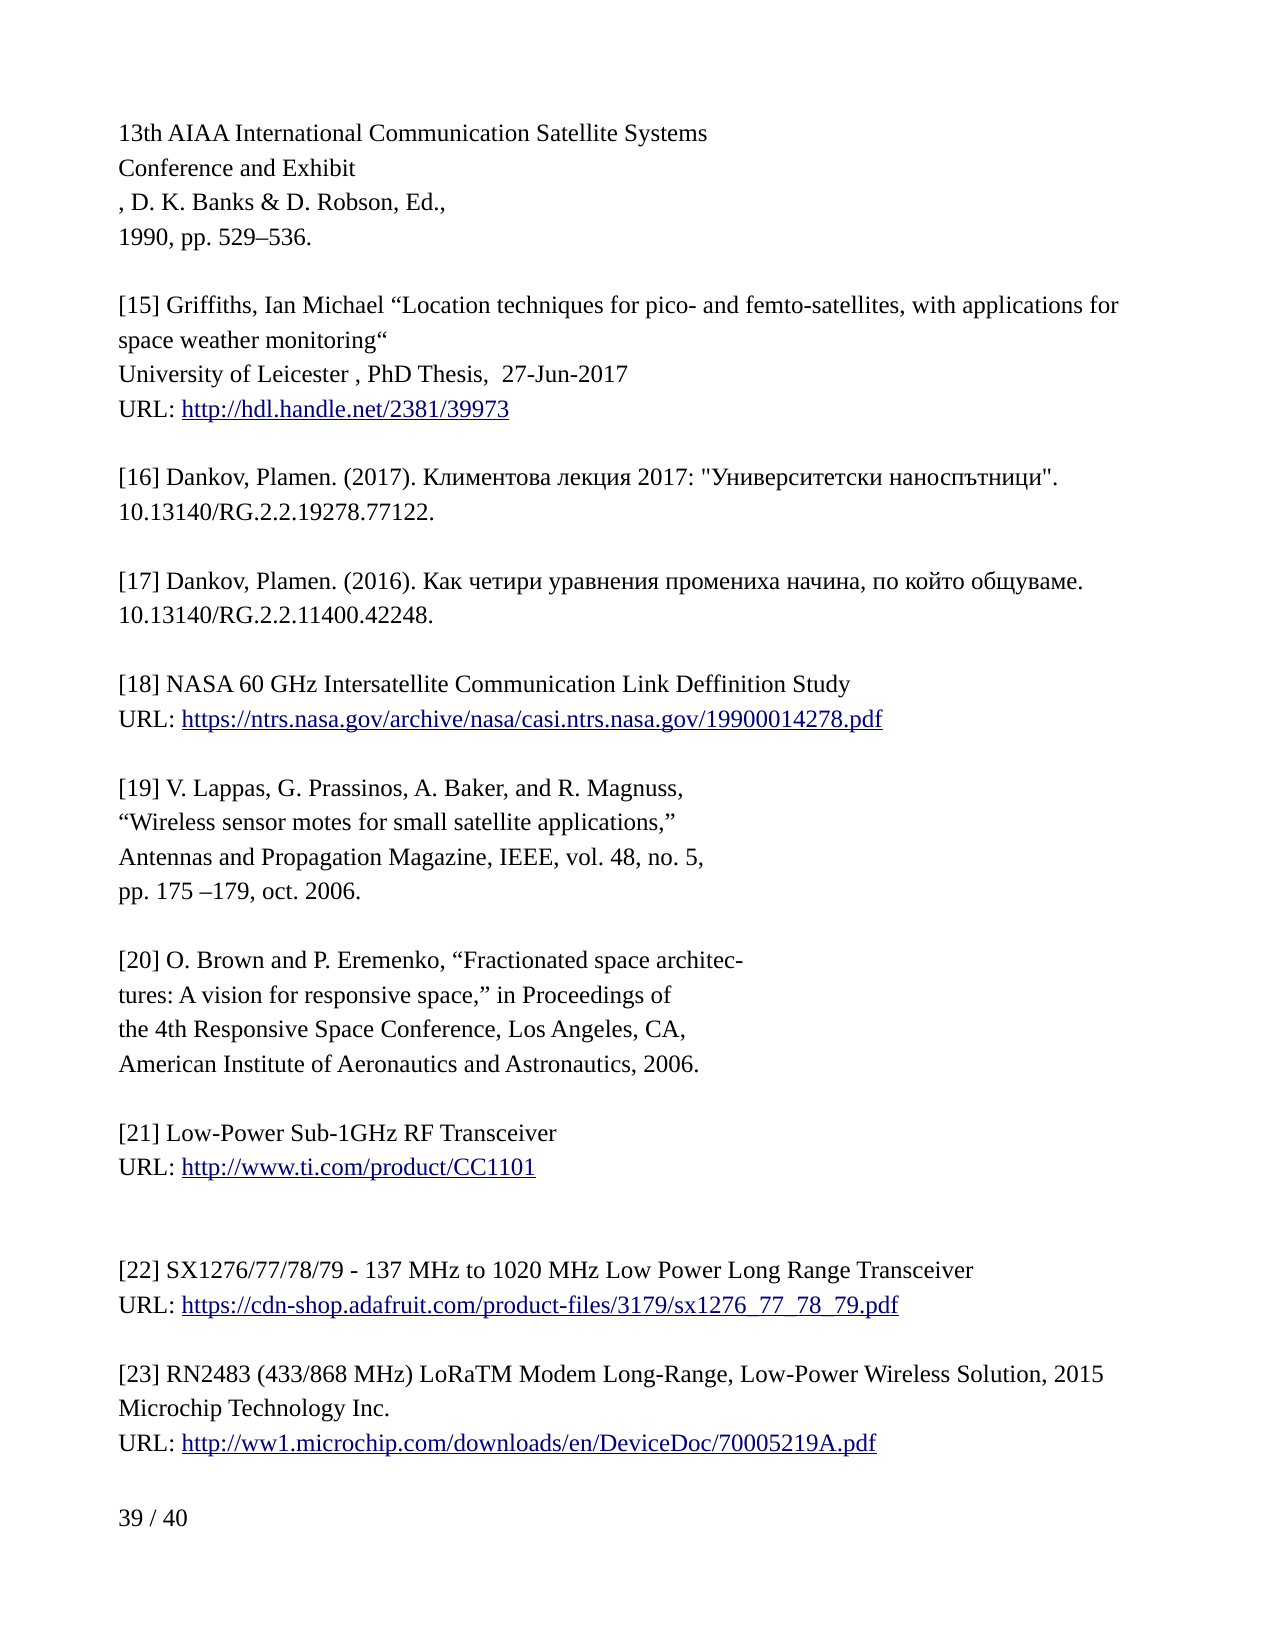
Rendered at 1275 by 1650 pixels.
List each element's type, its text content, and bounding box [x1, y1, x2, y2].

text [16] Dankov, Plamen. (2017). Климентова лекция 2017: "Университетски наноспътници". 10.13140/RG.2.2.19278.77122. [118, 462, 1157, 526]
text the 4th Responsive Space Conference, Los Angeles, CA, [118, 1014, 1157, 1043]
text “Wireless sensor motes for small satellite applications,” [118, 807, 1157, 836]
text [15] Griffiths, Ian Michael “Location techniques for pico- and femto-satellites, with applications for space weather monitoring“ [118, 256, 1157, 354]
text URL: http://hdl.handle.net/2381/39973 [118, 394, 1157, 423]
text [18] NASA 60 GHz Intersatellite Communication Link Deffinition Study [118, 669, 1157, 698]
text 1990, pp. 529–536. [118, 222, 1157, 250]
text Antennas and Propagation Magazine, IEEE, vol. 48, no. 5, [118, 842, 1157, 871]
text Conference and Exhibit [118, 153, 1157, 181]
text 13th AIAA International Communication Satellite Systems [118, 118, 1157, 147]
text University of Leicester , PhD Thesis, 27-Jun-2017 [118, 359, 1157, 388]
text [17] Dankov, Plamen. (2016). Как четири уравнения промениха начина, по който общуваме. 10.13140/RG.2.2.11400.42248. [118, 566, 1157, 629]
text pp. 175 –179, oct. 2006. [118, 876, 1157, 905]
text [22] SX1276/77/78/79 - 137 MHz to 1020 MHz Low Power Long Range Transceiver [118, 1256, 1157, 1284]
text URL: http://ww1.microchip.com/downloads/en/DeviceDoc/70005219A.pdf [118, 1428, 1157, 1457]
text URL: https://cdn-shop.adafruit.com/product-files/3179/sx1276_77_78_79.pdf [118, 1290, 1157, 1319]
text URL: http://www.ti.com/product/CC1101 [118, 1152, 1157, 1181]
text tures: A vision for responsive space,” in Proceedings of [118, 980, 1157, 1008]
text , D. K. Banks & D. Robson, Ed., [118, 187, 1157, 216]
text URL: https://ntrs.nasa.gov/archive/nasa/casi.ntrs.nasa.gov/19900014278.pdf [118, 704, 1157, 733]
text [19] V. Lappas, G. Prassinos, A. Baker, and R. Magnuss, [118, 773, 1157, 802]
text [21] Low-Power Sub-1GHz RF Transceiver [118, 1118, 1157, 1146]
text American Institute of Aeronautics and Astronautics, 2006. [118, 1049, 1157, 1077]
text [23] RN2483 (433/868 MHz) LoRaTM Modem Long-Range, Low-Power Wireless Solution, 2015 Microchip Technology Inc. [118, 1359, 1157, 1422]
text [20] O. Brown and P. Eremenko, “Fractionated space architec- [118, 945, 1157, 974]
